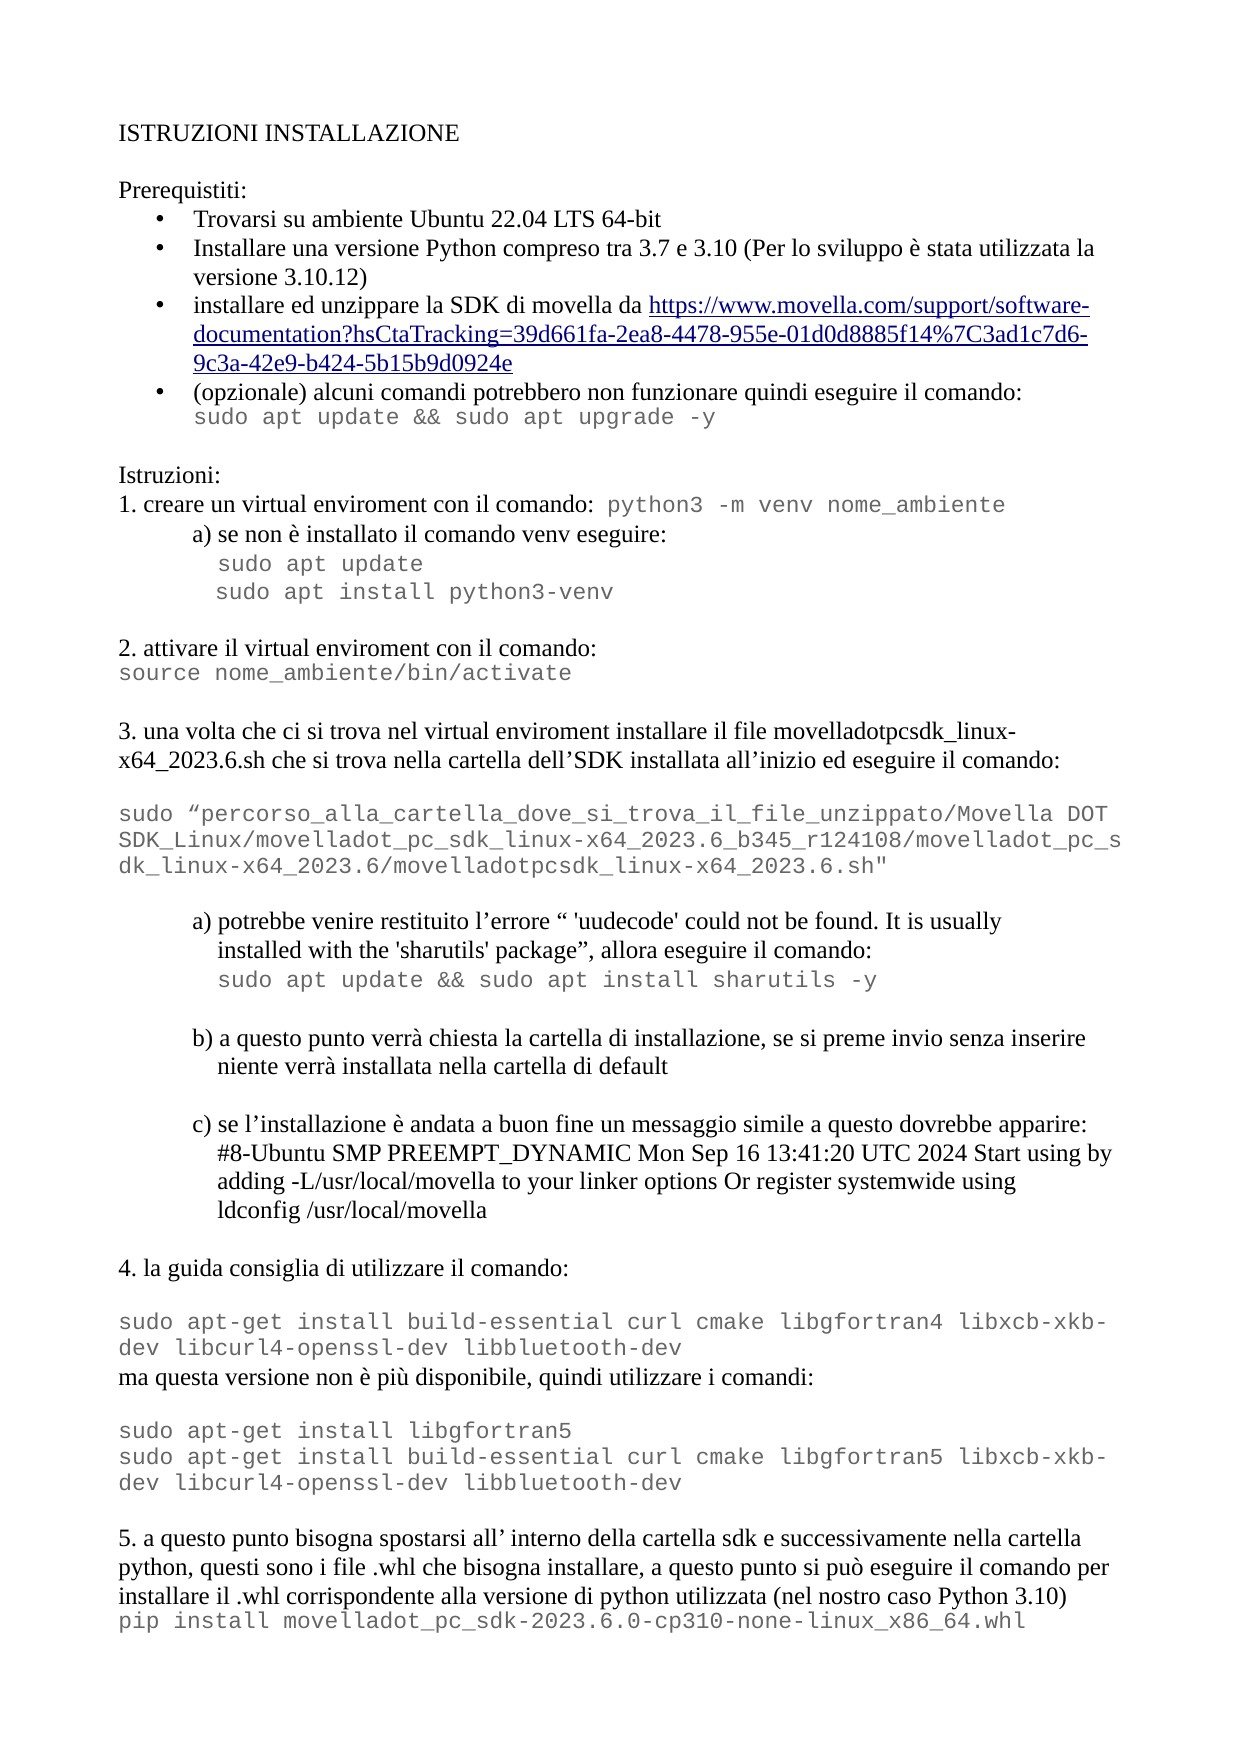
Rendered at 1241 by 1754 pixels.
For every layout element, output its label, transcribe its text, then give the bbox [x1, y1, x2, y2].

text a) se non è installato il comando venv eseguire: [118, 519, 1122, 548]
text sudo apt install python3-venv [118, 578, 1122, 606]
text Istruzioni: [118, 460, 1122, 489]
text ISTRUZIONI INSTALLAZIONE [118, 118, 1122, 147]
list Trovarsi su ambiente Ubuntu 22.04 LTS 64-bit [156, 204, 1122, 233]
text sudo apt-get install build-essential curl cmake libgfortran4 libxcb-xkb-dev libcurl4-openssl-dev libbluetooth-dev [118, 1310, 1122, 1362]
text sudo “percorso_alla_cartella_dove_si_trova_il_file_unzippato/Movella DOT SDK_Linux/movelladot_pc_sdk_linux-x64_2023.6_b345_r124108/movelladot_pc_sdk_linux-x64_2023.6/movelladotpcsdk_linux-x64_2023.6.sh" [118, 802, 1122, 880]
list Installare una versione Python compreso tra 3.7 e 3.10 (Per lo sviluppo è stata utilizzata la versione 3.10.12) [156, 233, 1122, 291]
text a) potrebbe venire restituito l’errore “ 'uudecode' could not be found. It is usually installed with the 'sharutils' package”, allora eseguire il comando: sudo apt update && sudo apt install sharutils -y [118, 906, 1122, 994]
text sudo apt update [118, 548, 1122, 578]
list installare ed unzippare la SDK di movella da https://www.movella.com/support/software-documentation?hsCtaTracking=39d661fa-2ea8-4478-955e-01d0d8885f14%7C3ad1c7d6-9c3a-42e9-b424-5b15b9d0924e [156, 291, 1122, 377]
text b) a questo punto verrà chiesta la cartella di installazione, se si preme invio senza inserire niente verrà installata nella cartella di default [118, 1023, 1122, 1080]
text sudo apt-get install build-essential curl cmake libgfortran5 libxcb-xkb-dev libcurl4-openssl-dev libbluetooth-dev [118, 1446, 1122, 1497]
list (opzionale) alcuni comandi potrebbero non funzionare quindi eseguire il comando: sudo apt update && sudo apt upgrade -y [156, 377, 1122, 432]
text 3. una volta che ci si trova nel virtual enviroment installare il file movelladotpcsdk_linux-x64_2023.6.sh che si trova nella cartella dell’SDK installata all’inizio ed eseguire il comando: [118, 716, 1122, 774]
text source nome_ambiente/bin/activate [118, 662, 1122, 687]
text 5. a questo punto bisogna spostarsi all’ interno della cartella sdk e successivamente nella cartella python, questi sono i file .whl che bisogna installare, a questo punto si può eseguire il comando per installare il .whl corrispondente alla versione di python utilizzata (nel nostro caso Python 3.10) [118, 1523, 1122, 1609]
text sudo apt-get install libgfortran5 [118, 1391, 1122, 1446]
text 1. creare un virtual enviroment con il comando: python3 -m venv nome_ambiente [118, 489, 1122, 519]
text ma questa versione non è più disponibile, quindi utilizzare i comandi: [118, 1362, 1122, 1391]
text c) se l’installazione è andata a buon fine un messaggio simile a questo dovrebbe apparire: #8-Ubuntu SMP PREEMPT_DYNAMIC Mon Sep 16 13:41:20 UTC 2024 Start using by adding -L/usr/local/movella to your linker options Or register systemwide using ldconfig /usr/local/movella [118, 1109, 1122, 1224]
text 2. attivare il virtual enviroment con il comando: [118, 633, 1122, 662]
text Prerequistiti: [118, 176, 1122, 204]
text pip install movelladot_pc_sdk-2023.6.0-cp310-none-linux_x86_64.whl [118, 1609, 1122, 1636]
text 4. la guida consiglia di utilizzare il comando: [118, 1253, 1122, 1281]
